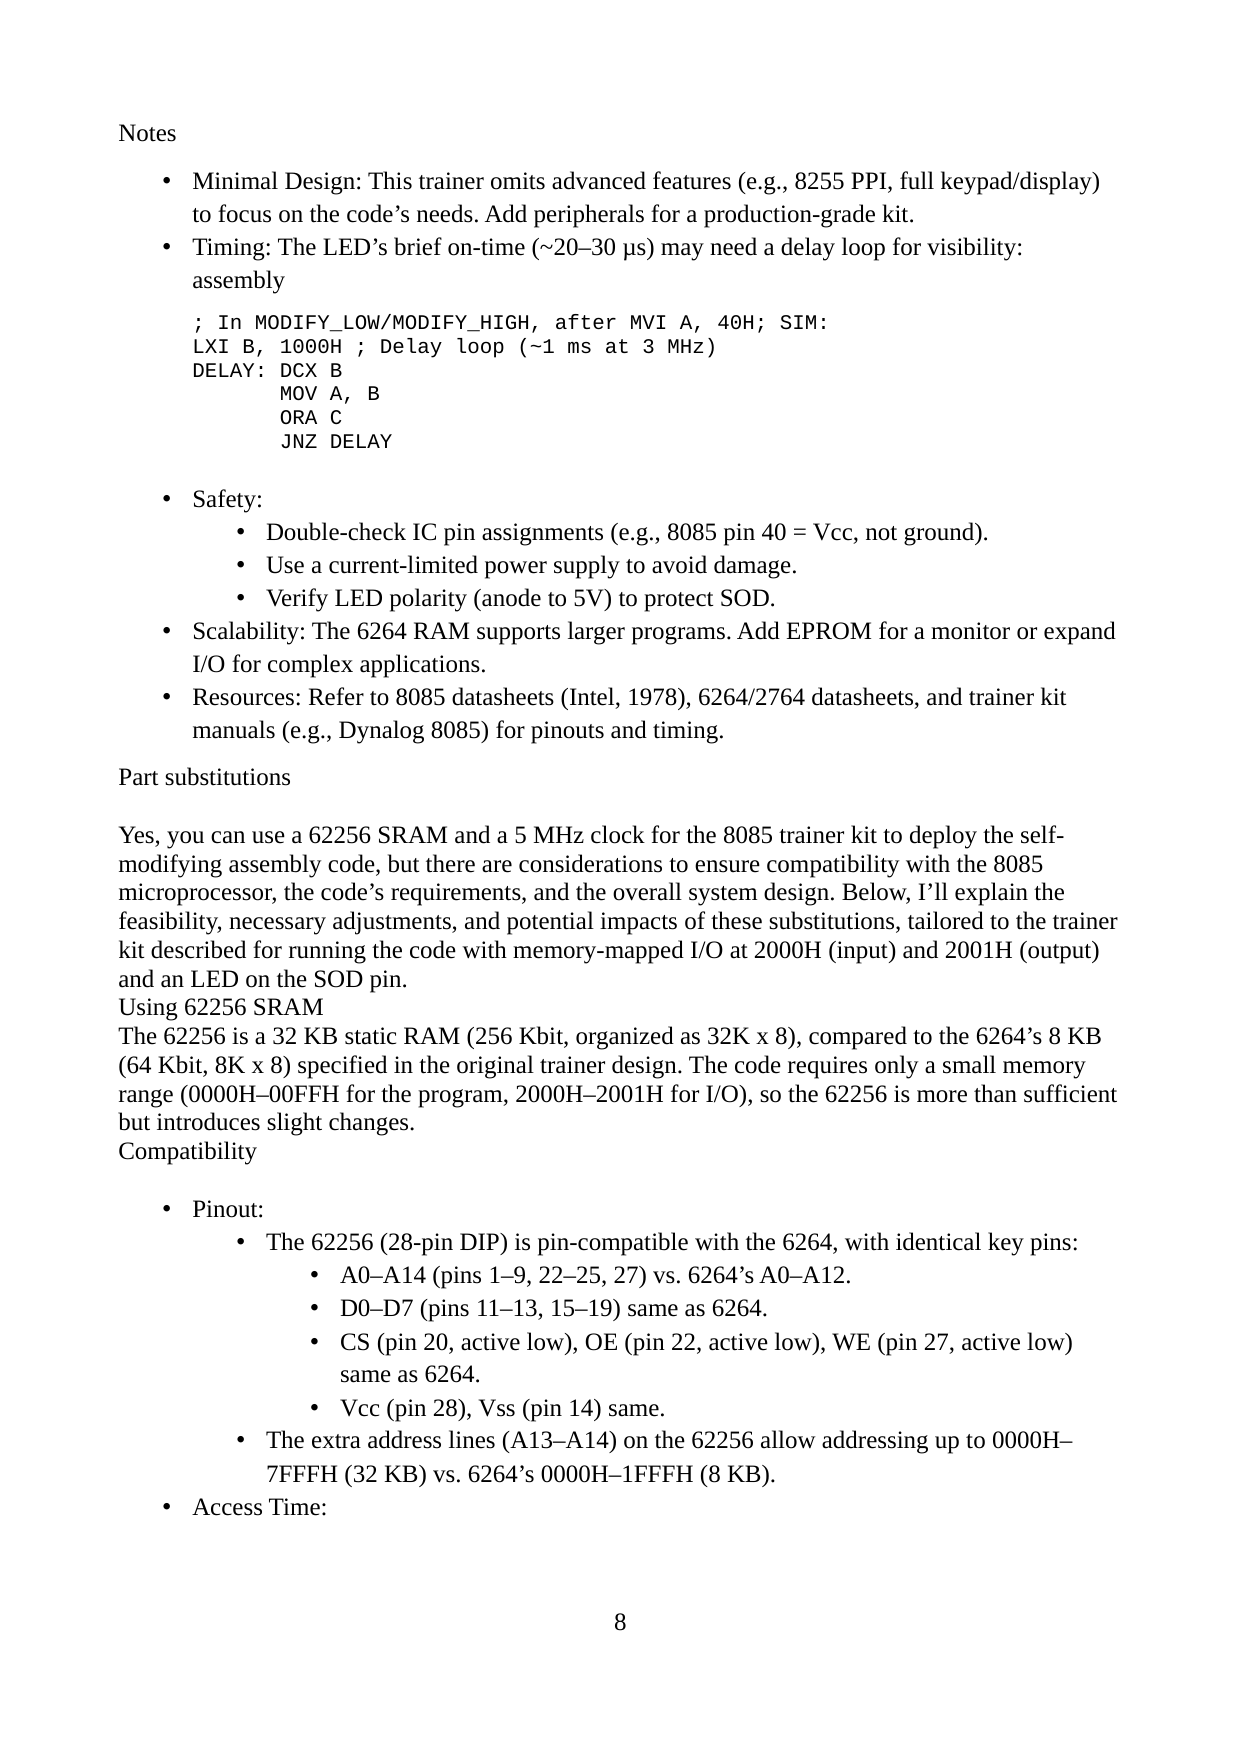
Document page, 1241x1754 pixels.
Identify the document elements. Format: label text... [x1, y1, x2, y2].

list The extra address lines (A13–A14) on the 62256 allow addressing up to 0000H–7FFFH (32 KB) vs. 6264’s 0000H–1FFFH (8 KB). [236, 1426, 1122, 1487]
text Using 62256 SRAM [118, 992, 1122, 1021]
list Pinout: [162, 1194, 1122, 1223]
list Access Time: [162, 1492, 1122, 1520]
list ORA C [162, 407, 1122, 431]
list Resources: Refer to 8085 datasheets (Intel, 1978), 6264/2764 datasheets, and trainer kit manuals (e.g., Dynalog 8085) for pinouts and timing. [162, 682, 1122, 744]
list A0–A14 (pins 1–9, 22–25, 27) vs. 6264’s A0–A12. [310, 1261, 1122, 1289]
list Safety: [162, 484, 1122, 512]
list Use a current-limited power supply to avoid damage. [236, 550, 1122, 578]
list JNZ DELAY [162, 431, 1122, 454]
list LXI B, 1000H ; Delay loop (~1 ms at 3 MHz) [162, 336, 1122, 360]
list D0–D7 (pins 11–13, 15–19) same as 6264. [310, 1293, 1122, 1322]
list Scalability: The 6264 RAM supports larger programs. Add EPROM for a monitor or expand I/O for complex applications. [162, 616, 1122, 678]
text Compatibility [118, 1136, 1122, 1165]
list Verify LED polarity (anode to 5V) to protect SOD. [236, 583, 1122, 612]
list Minimal Design: This trainer omits advanced features (e.g., 8255 PPI, full keypad/display) to focus on the code’s needs. Add peripherals for a production-grade kit. [162, 166, 1122, 227]
text Part substitutions [118, 762, 1122, 791]
list Timing: The LED’s brief on-time (~20–30 µs) may need a delay loop for visibility: [162, 232, 1122, 261]
list MOV A, B [162, 383, 1122, 407]
list DELAY: DCX B [162, 360, 1122, 383]
list Double-check IC pin assignments (e.g., 8085 pin 40 = Vcc, not ground). [236, 517, 1122, 546]
text Notes [118, 118, 1122, 147]
list ; In MODIFY_LOW/MODIFY_HIGH, after MVI A, 40H; SIM: [162, 312, 1122, 336]
text Yes, you can use a 62256 SRAM and a 5 MHz clock for the 8085 trainer kit to deploy the self-modifying assembly code, but there are considerations to ensure compatibility with the 8085 microprocessor, the code’s requirements, and the overall system design. Below, I’ll explain the feasibility, necessary adjustments, and potential impacts of these substitutions, tailored to the trainer kit described for running the code with memory-mapped I/O at 2000H (input) and 2001H (output) and an LED on the SOD pin. [118, 820, 1122, 992]
text The 62256 is a 32 KB static RAM (256 Kbit, organized as 32K x 8), compared to the 6264’s 8 KB (64 Kbit, 8K x 8) specified in the original trainer design. The code requires only a small memory range (0000H–00FFH for the program, 2000H–2001H for I/O), so the 62256 is more than sufficient but introduces slight changes. [118, 1021, 1122, 1136]
list CS (pin 20, active low), OE (pin 22, active low), WE (pin 27, active low) same as 6264. [310, 1327, 1122, 1388]
list The 62256 (28-pin DIP) is pin-compatible with the 6264, with identical key pins: [236, 1227, 1122, 1256]
list Vcc (pin 28), Vss (pin 14) same. [310, 1393, 1122, 1421]
list assembly [162, 265, 1122, 293]
